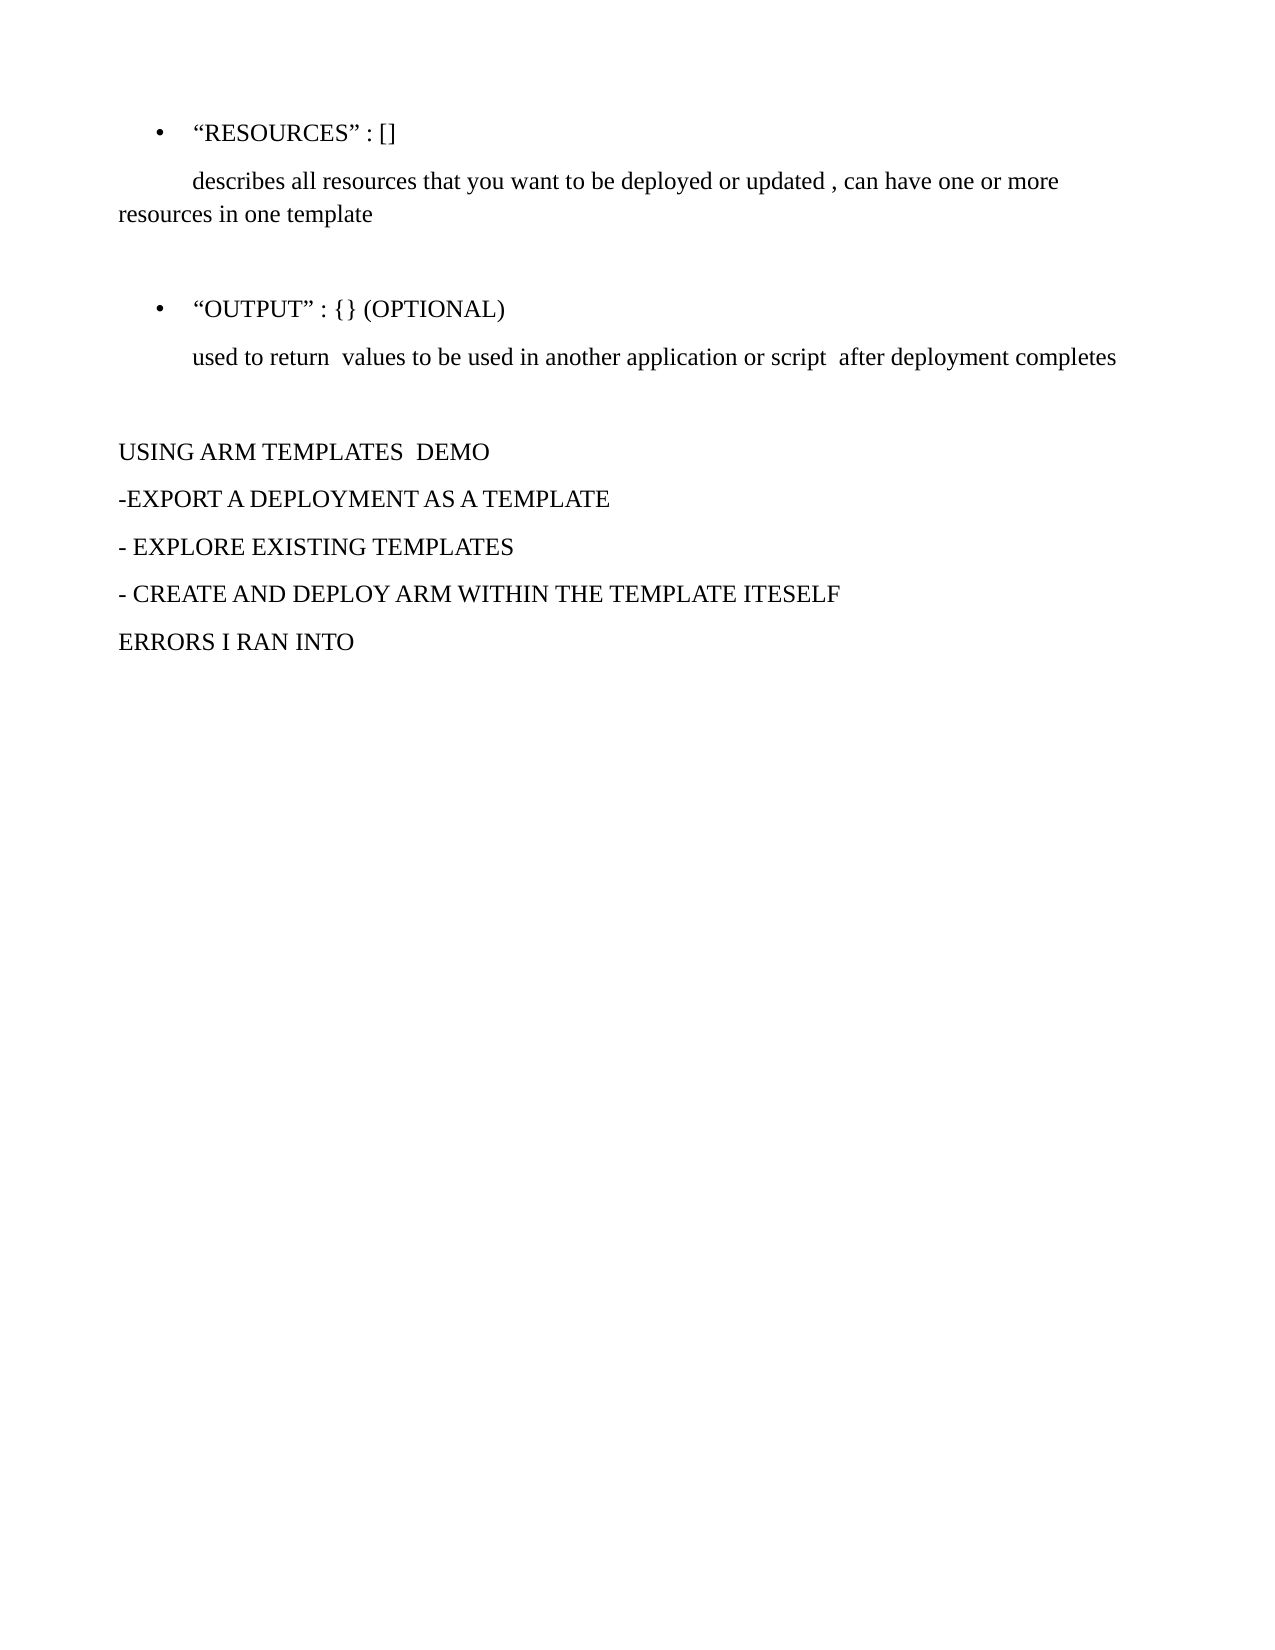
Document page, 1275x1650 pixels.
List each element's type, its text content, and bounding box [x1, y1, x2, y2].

text ERRORS I RAN INTO [118, 627, 1157, 656]
list “OUTPUT” : {} (OPTIONAL) [156, 294, 1157, 323]
list “RESOURCES” : [] [156, 118, 1157, 147]
text - CREATE AND DEPLOY ARM WITHIN THE TEMPLATE ITESELF [118, 579, 1157, 608]
text describes all resources that you want to be deployed or updated , can have one or more resources in one template [118, 166, 1157, 227]
text used to return values to be used in another application or script after deployment completes [118, 342, 1157, 370]
text - EXPLORE EXISTING TEMPLATES [118, 532, 1157, 561]
text -EXPORT A DEPLOYMENT AS A TEMPLATE [118, 484, 1157, 513]
text USING ARM TEMPLATES DEMO [118, 437, 1157, 466]
